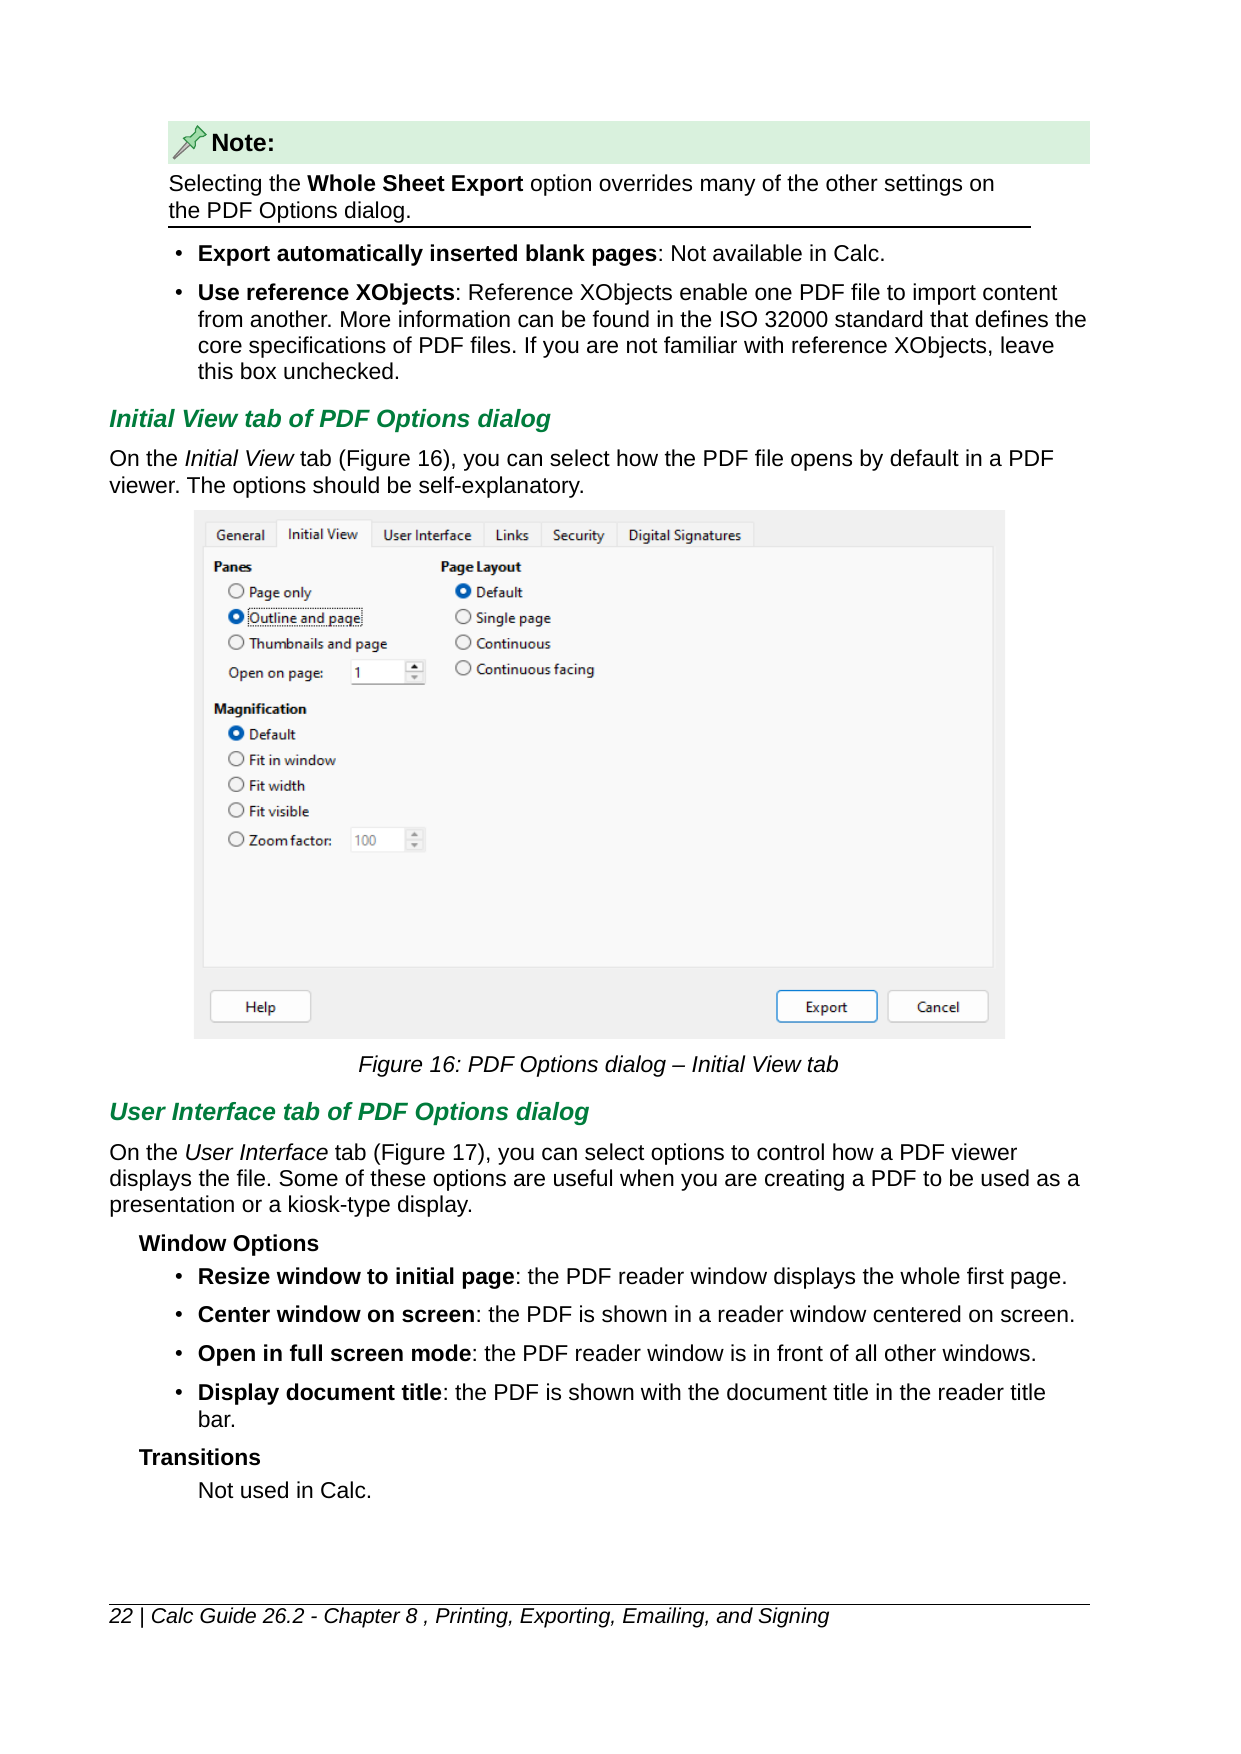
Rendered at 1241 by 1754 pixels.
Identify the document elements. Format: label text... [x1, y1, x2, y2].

list Display document title: the PDF is shown with the document title in the reader title bar. [183, 1379, 1090, 1432]
text Transitions [139, 1444, 1090, 1471]
list Export automatically inserted blank pages: Not available in Calc. [183, 240, 1090, 267]
list Resize window to initial page: the PDF reader window displays the whole first page. [183, 1263, 1090, 1289]
picture [193, 510, 1006, 1039]
list Open in full screen mode: the PDF reader window is in front of all other windows. [183, 1340, 1090, 1367]
text On the Initial View tab (Figure 16), you can select how the PDF file opens by default in a PDF viewer. The options should be self-explanatory. [109, 445, 1090, 498]
list On the User Interface tab (Figure 17), you can select options to control how a PDF viewer displays the file. Some of these options are useful when you are creating a PDF to be used as a presentation or a kiosk-type display. [109, 1138, 1090, 1217]
text Figure 16: PDF Options dialog – Initial View tab [194, 1051, 1005, 1078]
text Not used in Calc. [198, 1477, 1090, 1503]
text Selecting the Whole Sheet Export option overrides many of the other settings on the PDF Options dialog. [168, 170, 1031, 226]
text Window Options [139, 1230, 1090, 1256]
subtitle Initial View tab of PDF Options dialog [109, 404, 1090, 433]
subtitle Note: [168, 121, 1090, 164]
list Center window on screen: the PDF is shown in a reader window centered on screen. [183, 1301, 1090, 1328]
subtitle User Interface tab of PDF Options dialog [109, 1097, 1090, 1126]
list Use reference XObjects: Reference XObjects enable one PDF file to import content from another. More information can be found in the ISO 32000 standard that defines the core specifications of PDF files. If you are not familiar with reference XObjects, leave this box unchecked. [183, 279, 1090, 385]
